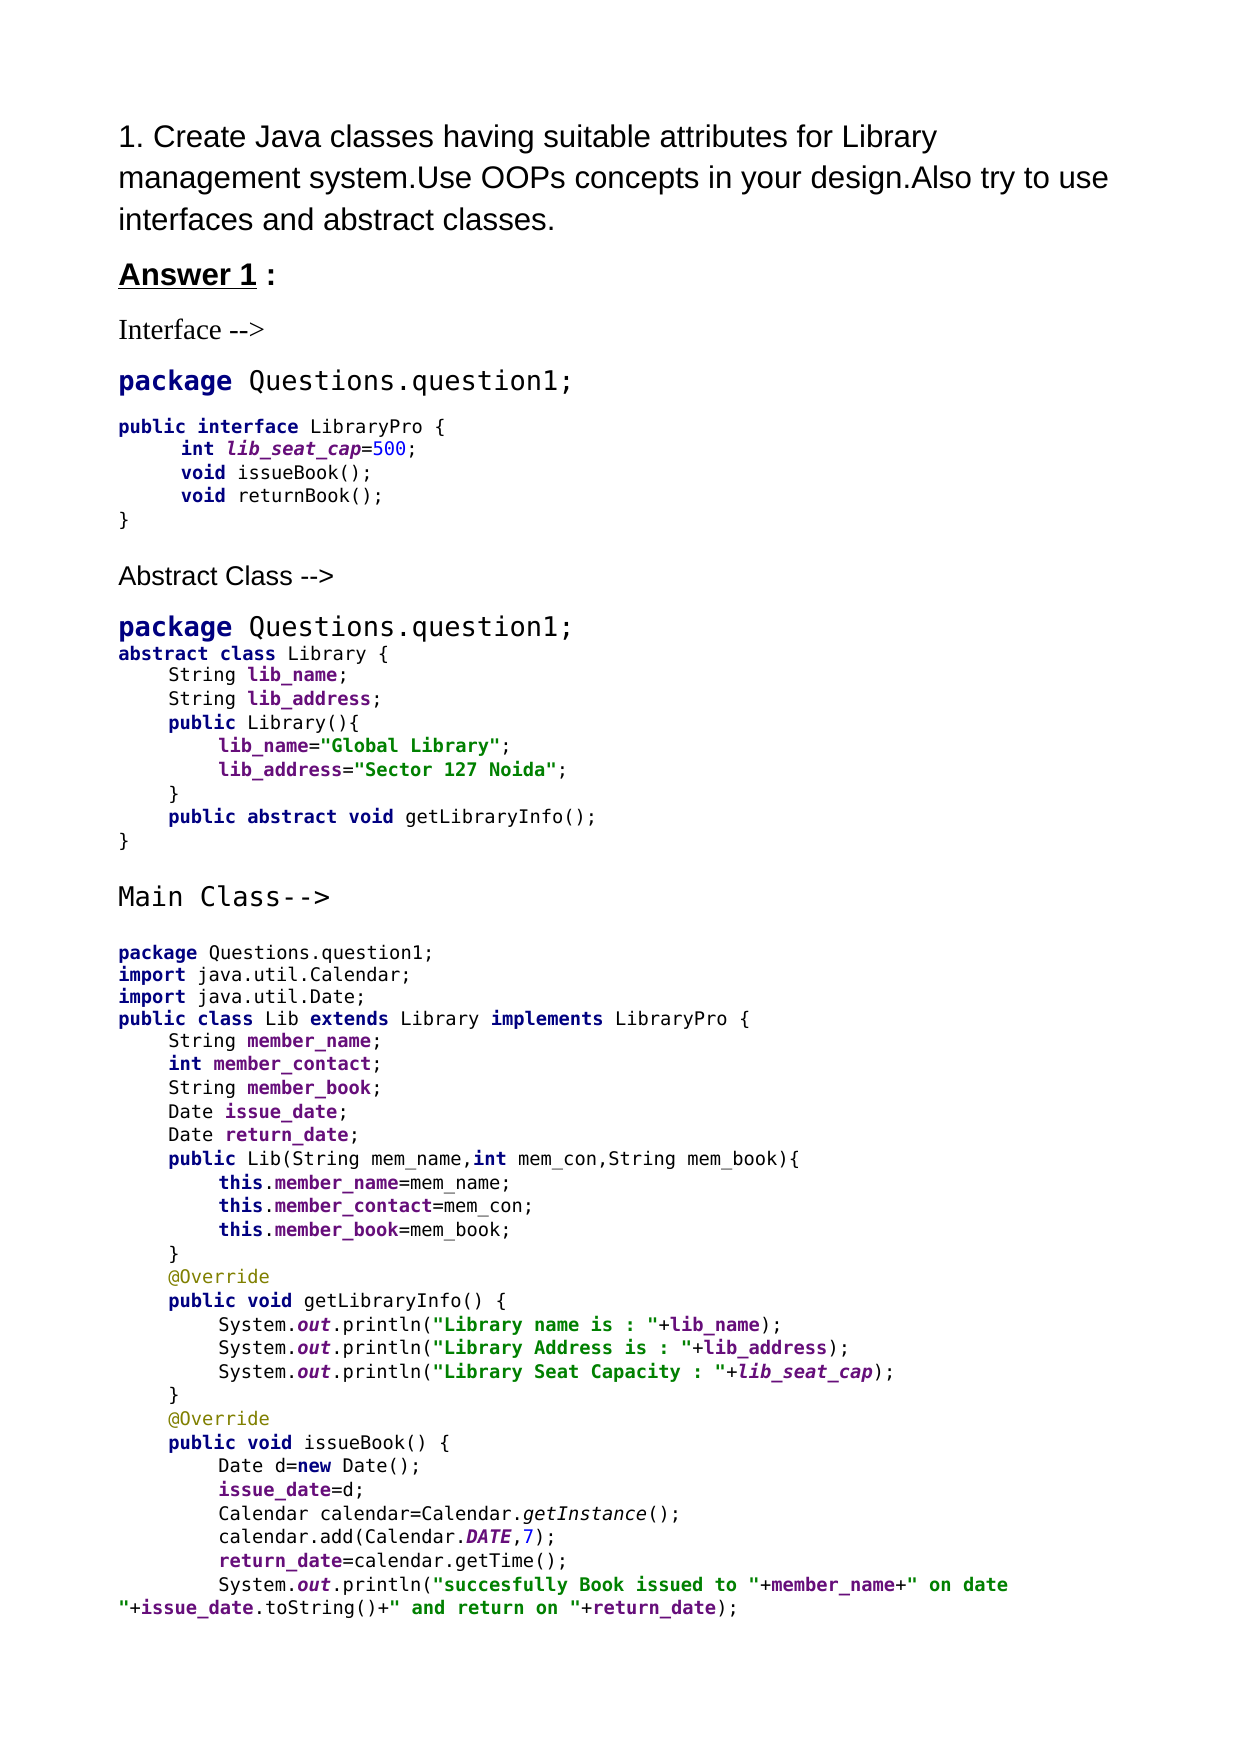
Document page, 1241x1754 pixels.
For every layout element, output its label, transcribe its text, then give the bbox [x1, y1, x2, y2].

text abstract class Library { [118, 642, 1122, 664]
text Date return_date; [118, 1124, 1122, 1148]
text public void issueBook() { [118, 1432, 1122, 1455]
text package Questions.question1; [118, 611, 1122, 642]
text void issueBook(); [118, 462, 1122, 485]
text public Lib(String mem_name,int mem_con,String mem_book){ [118, 1148, 1122, 1172]
text System.out.println("Library Seat Capacity : "+lib_seat_cap); [118, 1361, 1122, 1384]
text int member_contact; [118, 1053, 1122, 1077]
text @Override [118, 1266, 1122, 1290]
text } [118, 1243, 1122, 1266]
text public abstract void getLibraryInfo(); [118, 806, 1122, 830]
text import java.util.Calendar; [118, 964, 1122, 986]
text String member_book; [118, 1077, 1122, 1101]
text Main Class--> [118, 881, 1122, 913]
text Date issue_date; [118, 1101, 1122, 1124]
text this.member_name=mem_name; [118, 1172, 1122, 1195]
text import java.util.Date; [118, 986, 1122, 1008]
text Interface --> [118, 312, 1122, 346]
text public class Lib extends Library implements LibraryPro { [118, 1008, 1122, 1030]
text Abstract Class --> [118, 560, 1122, 592]
text lib_address="Sector 127 Noida"; [118, 759, 1122, 783]
text @Override [118, 1408, 1122, 1432]
text package Questions.question1; [118, 365, 1122, 397]
text public Library(){ [118, 712, 1122, 735]
text String member_name; [118, 1030, 1122, 1053]
text int lib_seat_cap=500; [118, 438, 1122, 462]
text lib_name="Global Library"; [118, 735, 1122, 759]
text this.member_contact=mem_con; [118, 1195, 1122, 1219]
text } [118, 1384, 1122, 1408]
text } [118, 509, 1122, 531]
text issue_date=d; [118, 1479, 1122, 1503]
text Date d=new Date(); [118, 1455, 1122, 1479]
text String lib_name; [118, 664, 1122, 688]
text package Questions.question1; [118, 942, 1122, 964]
text calendar.add(Calendar.DATE,7); [118, 1526, 1122, 1550]
text public void getLibraryInfo() { [118, 1290, 1122, 1313]
text 1. Create Java classes having suitable attributes for Library management system.Use OOPs concepts in your design.Also try to use interfaces and abstract classes. [118, 118, 1122, 237]
text String lib_address; [118, 688, 1122, 712]
text Answer 1 : [118, 256, 1122, 292]
text public interface LibraryPro { [118, 416, 1122, 438]
text void returnBook(); [118, 485, 1122, 509]
text return_date=calendar.getTime(); [118, 1550, 1122, 1574]
text } [118, 830, 1122, 852]
text System.out.println("Library name is : "+lib_name); [118, 1313, 1122, 1337]
text this.member_book=mem_book; [118, 1219, 1122, 1243]
text System.out.println("Library Address is : "+lib_address); [118, 1337, 1122, 1361]
text Calendar calendar=Calendar.getInstance(); [118, 1503, 1122, 1526]
text System.out.println("succesfully Book issued to "+member_name+" on date "+issue_date.toString()+" and return on "+return_date); [118, 1574, 1122, 1619]
text } [118, 783, 1122, 806]
